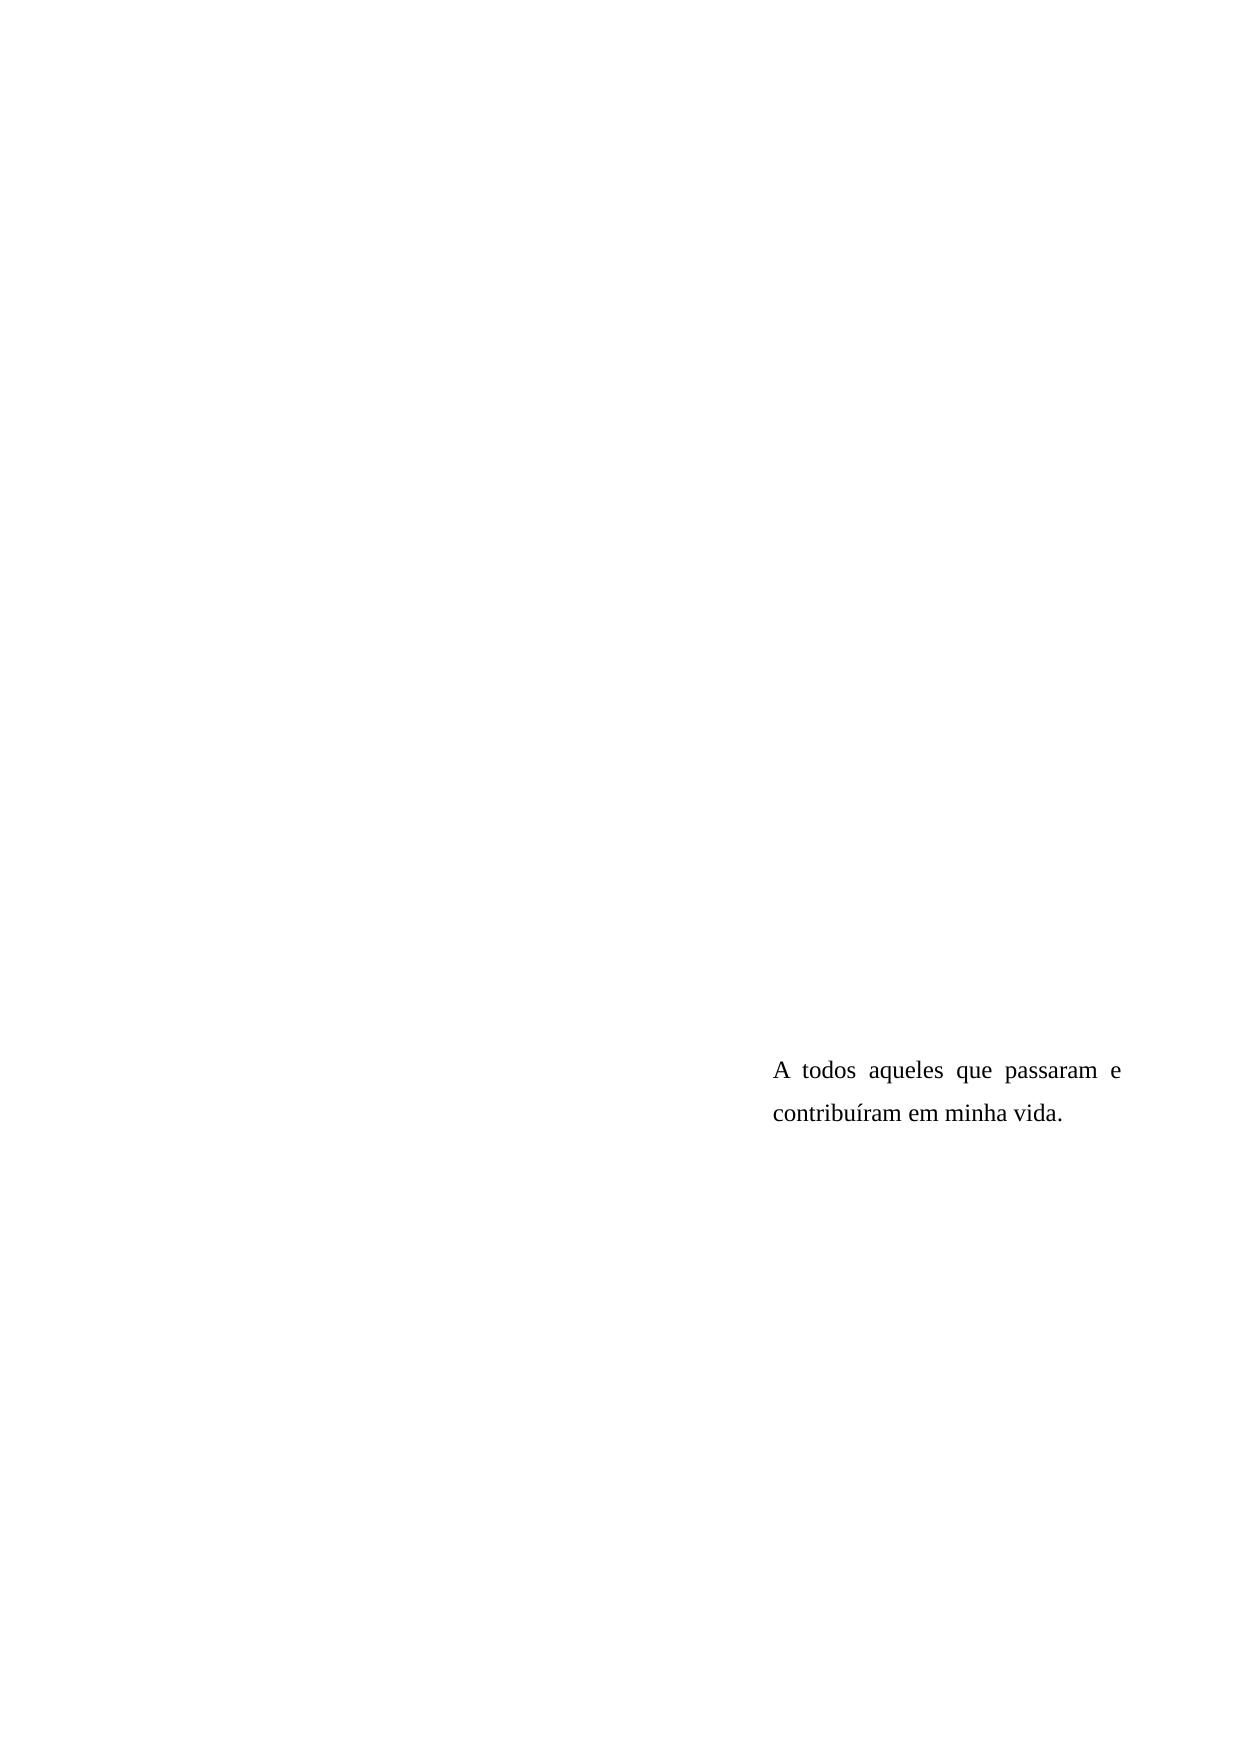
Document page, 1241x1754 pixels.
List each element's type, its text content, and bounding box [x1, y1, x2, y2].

text A todos aqueles que passaram e contribuíram em minha vida. [773, 235, 1122, 1127]
